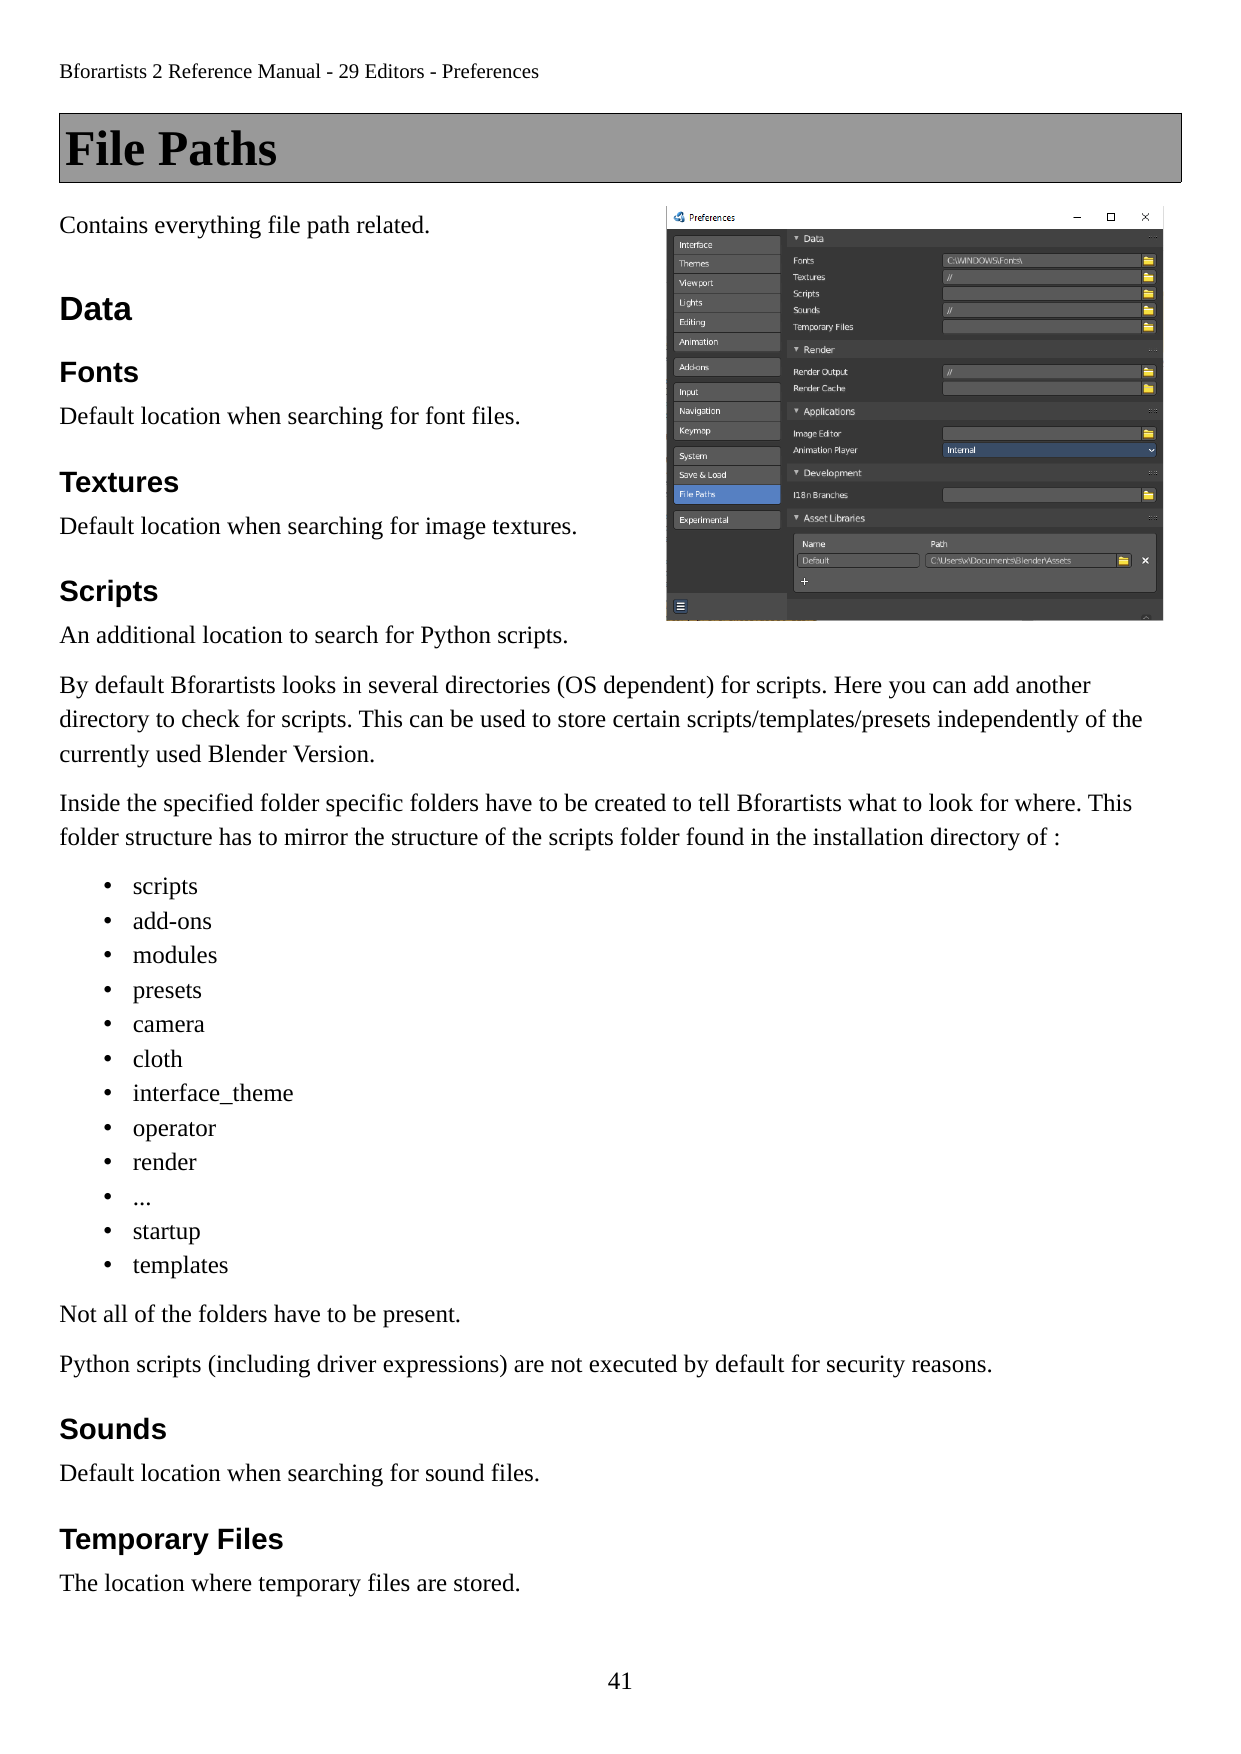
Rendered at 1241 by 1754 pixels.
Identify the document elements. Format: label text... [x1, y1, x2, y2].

text Default location when searching for image textures. [59, 511, 666, 539]
table_header File Paths [60, 114, 1181, 182]
list modules [103, 940, 1181, 969]
list add-ons [103, 906, 1181, 934]
list render [103, 1147, 1181, 1176]
subtitle Temporary Files [59, 1522, 1181, 1556]
list interface_theme [103, 1078, 1181, 1107]
picture [666, 206, 1164, 621]
text An additional location to search for Python scripts. [59, 621, 1181, 649]
subtitle Data [59, 289, 666, 327]
text The location where temporary files are stored. [59, 1568, 1181, 1597]
subtitle [1164, 289, 1181, 327]
text Not all of the folders have to be present. [59, 1299, 1181, 1328]
list scripts [103, 871, 1181, 900]
list cloth [103, 1044, 1181, 1072]
list templates [103, 1251, 1181, 1279]
text By default Bforartists looks in several directories (OS dependent) for scripts. Here you can add another directory to check for scripts. This can be used to store certain scripts/templates/presets independently of the currently used Blender Version. [59, 670, 1181, 767]
text Inside the specified folder specific folders have to be created to tell Bforartists what to look for where. This folder structure has to mirror the structure of the scripts folder found in the installation directory of : [59, 788, 1181, 851]
list startup [103, 1216, 1181, 1245]
list presets [103, 975, 1181, 1003]
text Default location when searching for sound files. [59, 1458, 1181, 1487]
list ... [103, 1182, 1181, 1210]
list operator [103, 1113, 1181, 1141]
subtitle [1164, 574, 1181, 608]
subtitle Sounds [59, 1412, 1181, 1446]
subtitle Textures [59, 464, 666, 498]
text Contains everything file path related. [59, 211, 666, 239]
subtitle [1164, 464, 1181, 498]
subtitle [1164, 354, 1181, 388]
text Python scripts (including driver expressions) are not executed by default for security reasons. [59, 1349, 1181, 1377]
subtitle Fonts [59, 354, 666, 388]
text Default location when searching for font files. [59, 401, 666, 429]
list camera [103, 1009, 1181, 1038]
subtitle Scripts [59, 574, 666, 608]
